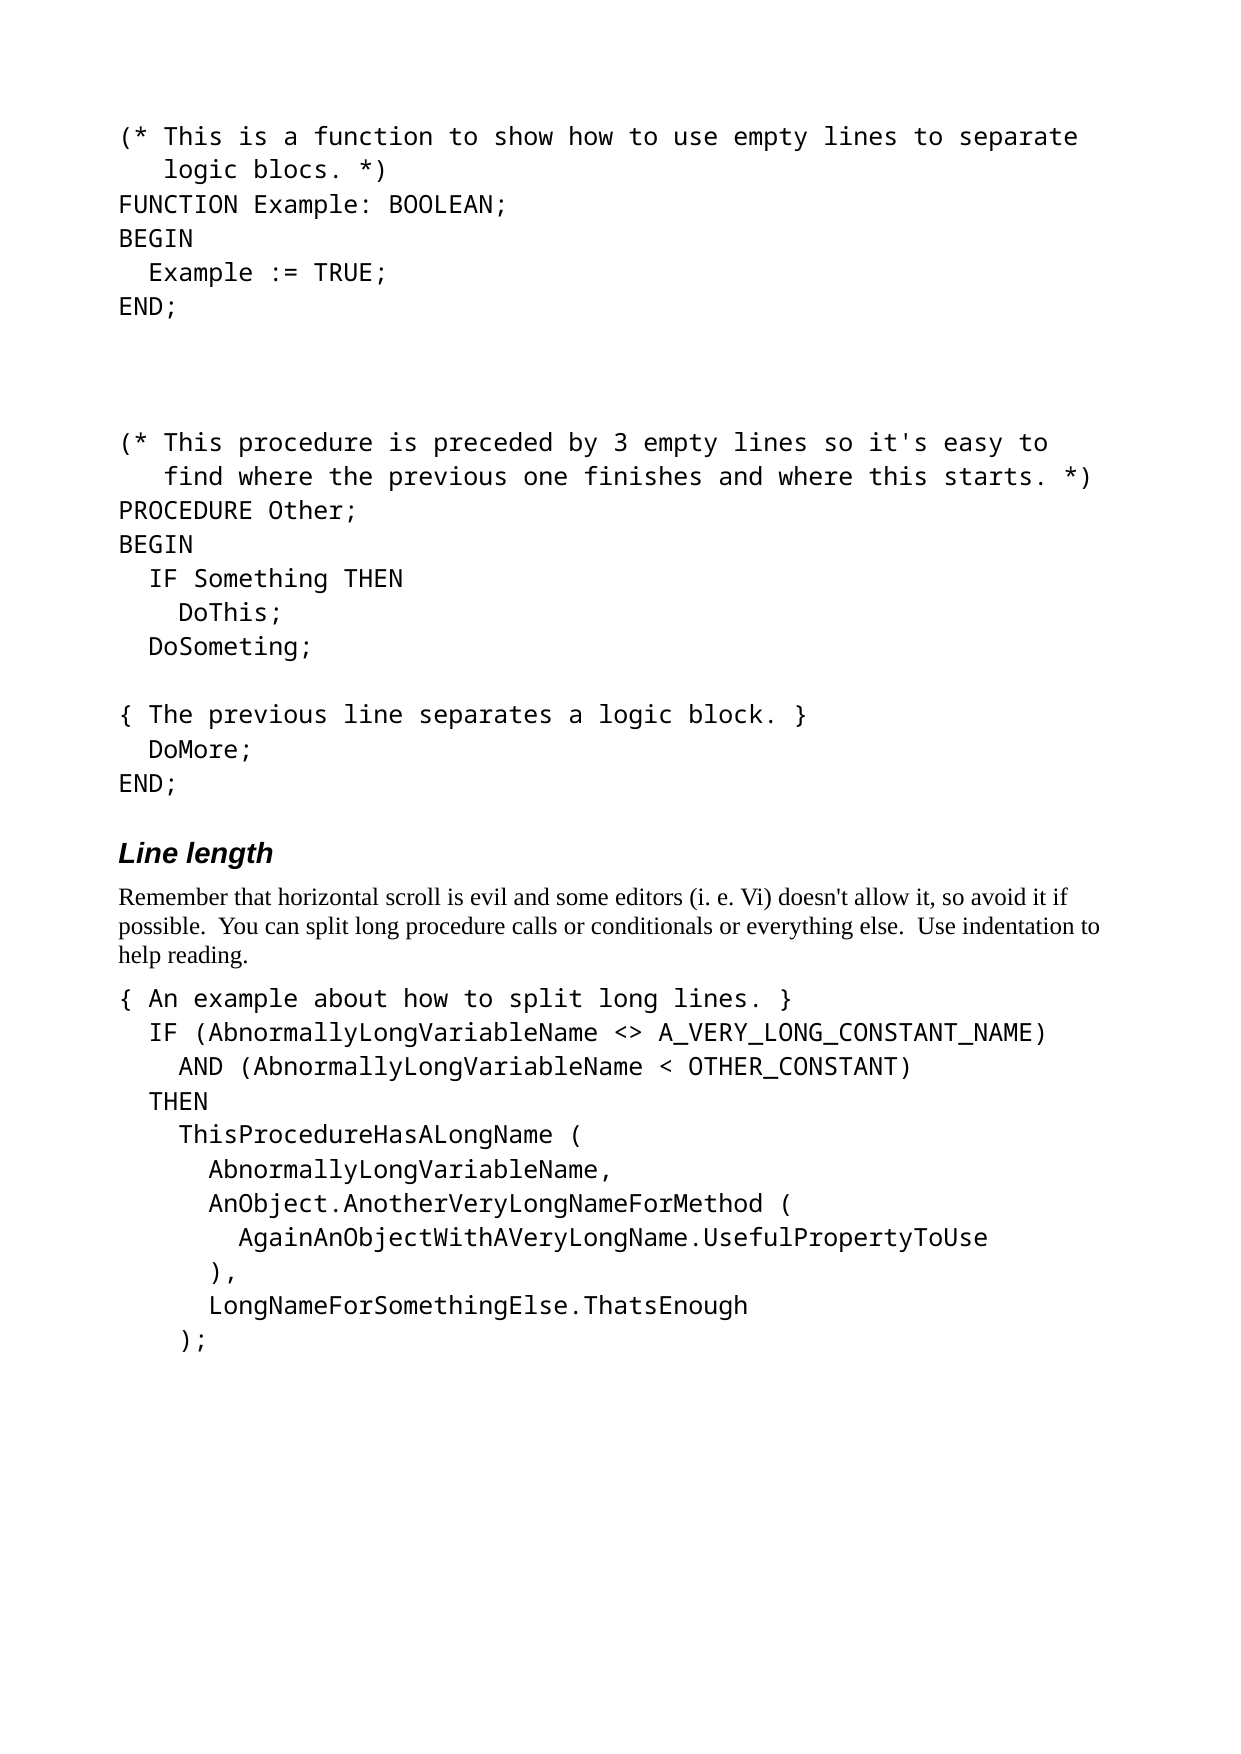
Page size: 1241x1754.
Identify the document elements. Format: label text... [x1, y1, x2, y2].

subtitle Line length [118, 836, 1122, 870]
text Remember that horizontal scroll is evil and some editors (i. e. Vi) doesn't allow it, so avoid it if possible. You can split long procedure calls or conditionals or everything else. Use indentation to help reading. [118, 882, 1122, 968]
text { An example about how to split long lines. } IF (AbnormallyLongVariableName <> A_VERY_LONG_CONSTANT_NAME) AND (AbnormallyLongVariableName < OTHER_CONSTANT) THEN ThisProcedureHasALongName ( AbnormallyLongVariableName, AnObject.AnotherVeryLongNameForMethod ( AgainAnObjectWithAVeryLongName.UsefulPropertyToUse ), LongNameForSomethingElse.ThatsEnough ); [118, 981, 1122, 1356]
text (* This is a function to show how to use empty lines to separate logic blocs. *) FUNCTION Example: BOOLEAN; BEGIN Example := TRUE; END; (* This procedure is preceded by 3 empty lines so it's easy to find where the previous one finishes and where this starts. *) PROCEDURE Other; BEGIN IF Something THEN DoThis; DoSometing; { The previous line separates a logic block. } DoMore; END; [118, 118, 1122, 799]
